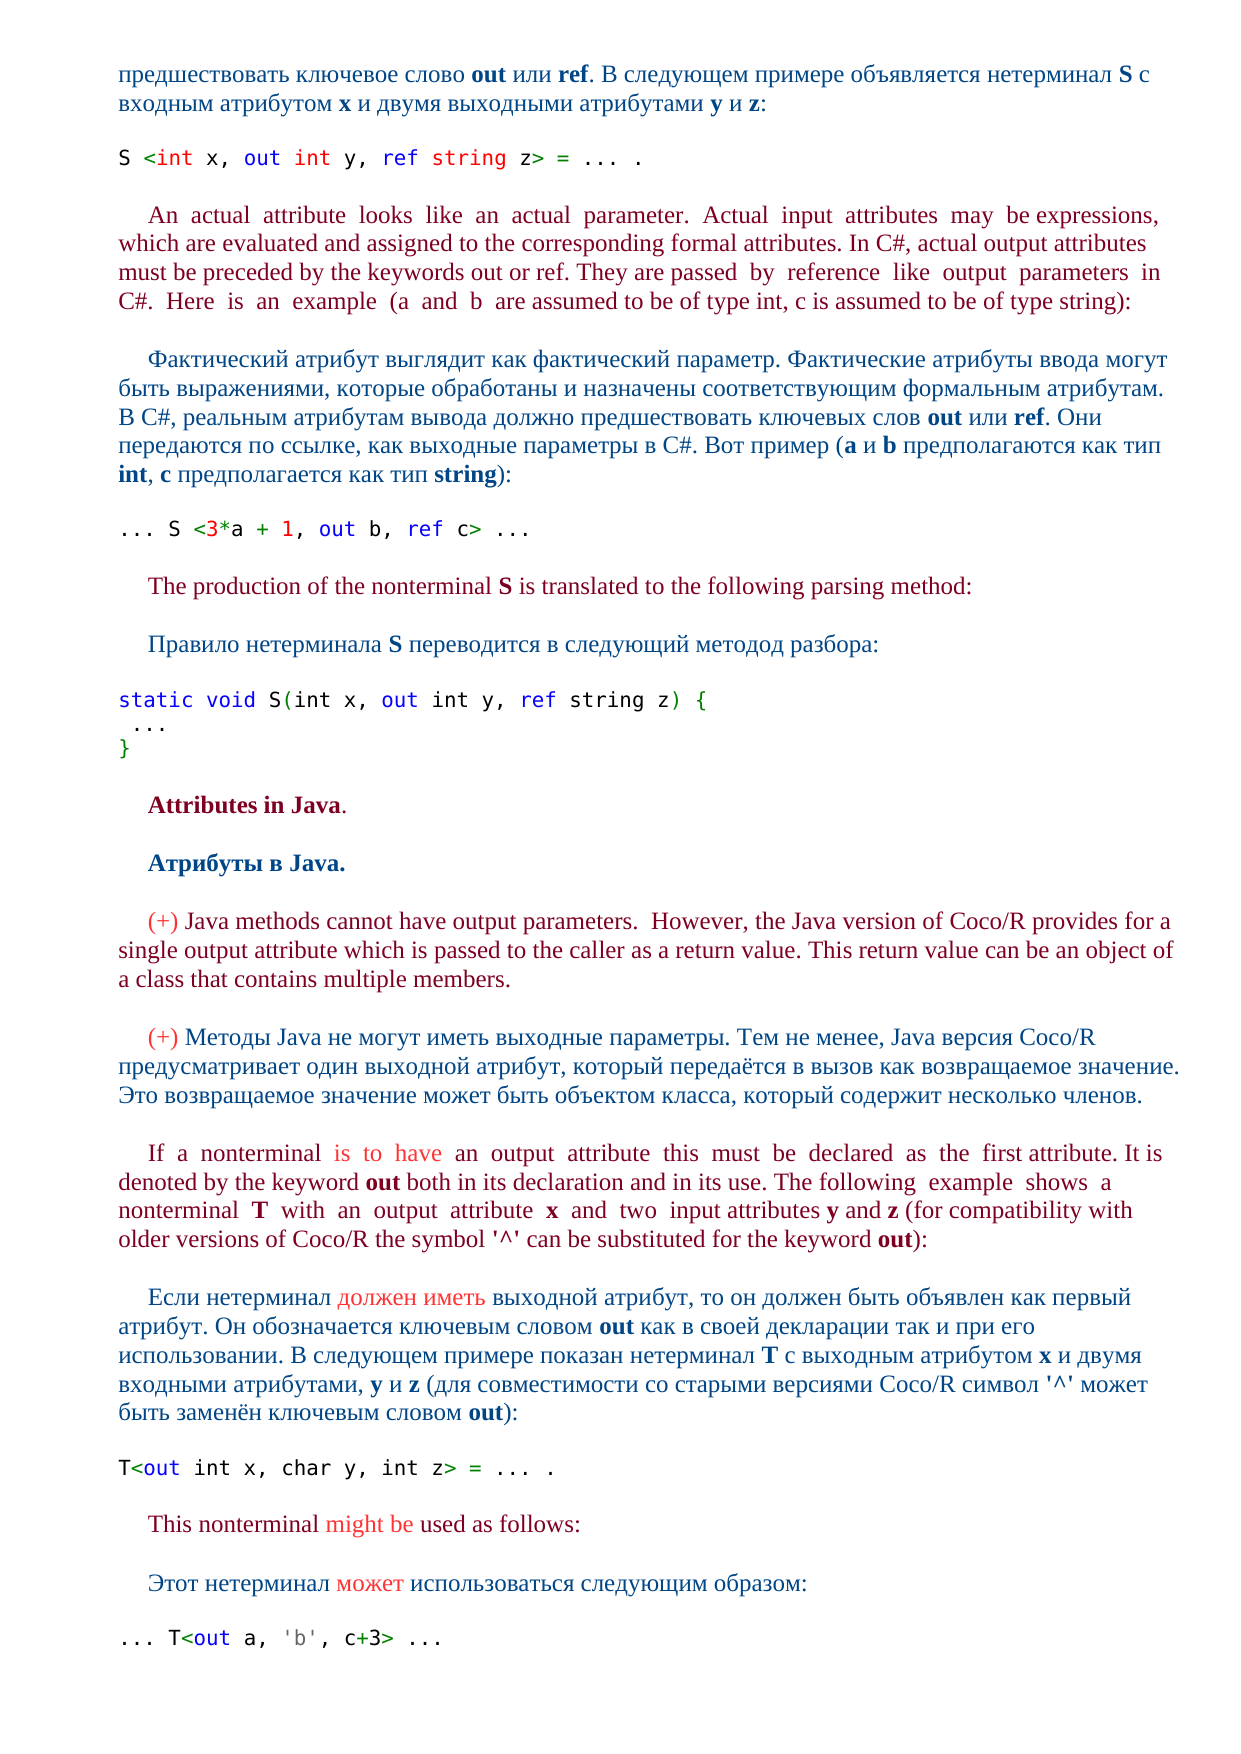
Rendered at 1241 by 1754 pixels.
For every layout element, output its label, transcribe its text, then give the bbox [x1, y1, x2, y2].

text Этот нетерминал может использоваться следующим образом: [118, 1568, 1181, 1596]
text ... S <3*a + 1, out b, ref c> ... [118, 517, 1181, 542]
text Атрибуты в Java. [118, 848, 1181, 877]
text (+) Методы Java не могут иметь выходные параметры. Тем не менее, Java версия Coco/R предусматривает один выходной атрибут, который передаётся в вызов как возвращаемое значение. Это возвращаемое значение может быть объектом класса, который содержит несколько членов. [118, 1022, 1181, 1108]
text This nonterminal might be used as follows: [118, 1509, 1181, 1538]
text An actual attribute looks like an actual parameter. Actual input attributes may be expressions, which are evaluated and assigned to the corresponding formal attributes. In C#, actual output attributes must be preceded by the keywords out or ref. They are passed by reference like output parameters in C#. Here is an example (a and b are assumed to be of type int, c is assumed to be of type string): [118, 200, 1181, 315]
text ... T<out a, 'b', c+3> ... [118, 1626, 1181, 1650]
text T<out int x, char y, int z> = ... . [118, 1456, 1181, 1480]
text Attributes in Java. [118, 790, 1181, 819]
text The production of the nonterminal S is translated to the following parsing method: [118, 571, 1181, 600]
text Правило нетерминала S переводится в следующий методод разбора: [118, 629, 1181, 658]
text Фактический атрибут выглядит как фактический параметр. Фактические атрибуты ввода могут быть выражениями, которые обработаны и назначены соответствующим формальным атрибутам. В C#, реальным атрибутам вывода должно предшествовать ключевых слов out или ref. Они передаются по ссылке, как выходные параметры в C#. Вот пример (a и b предполагаются как тип int, c предполагается как тип string): [118, 344, 1181, 488]
text If a nonterminal is to have an output attribute this must be declared as the first attribute. It is denoted by the keyword out both in its declaration and in its use. The following example shows a nonterminal T with an output attribute x and two input attributes y and z (for compatibility with older versions of Coco/R the symbol '^' can be substituted for the keyword out): [118, 1138, 1181, 1253]
text предшествовать ключевое слово out или ref. В следующем примере объявляется нетерминал S с входным атрибутом x и двумя выходными атрибутами y и z: [118, 59, 1181, 117]
text S <int x, out int y, ref string z> = ... . [118, 146, 1181, 170]
text (+) Java methods cannot have output parameters. However, the Java version of Coco/R provides for a single output attribute which is passed to the caller as a return value. This return value can be an object of a class that contains multiple members. [118, 906, 1181, 993]
text static void S(int x, out int y, ref string z) { ... } [118, 688, 1181, 761]
text Если нетерминал должен иметь выходной атрибут, то он должен быть объявлен как первый атрибут. Он обозначается ключевым словом out как в своей декларации так и при его использовании. В следующем примере показан нетерминал Т с выходным атрибутом x и двумя входными атрибутами, y и z (для совместимости со старыми версиями Coco/R символ '^' может быть заменён ключевым словом out): [118, 1282, 1181, 1426]
